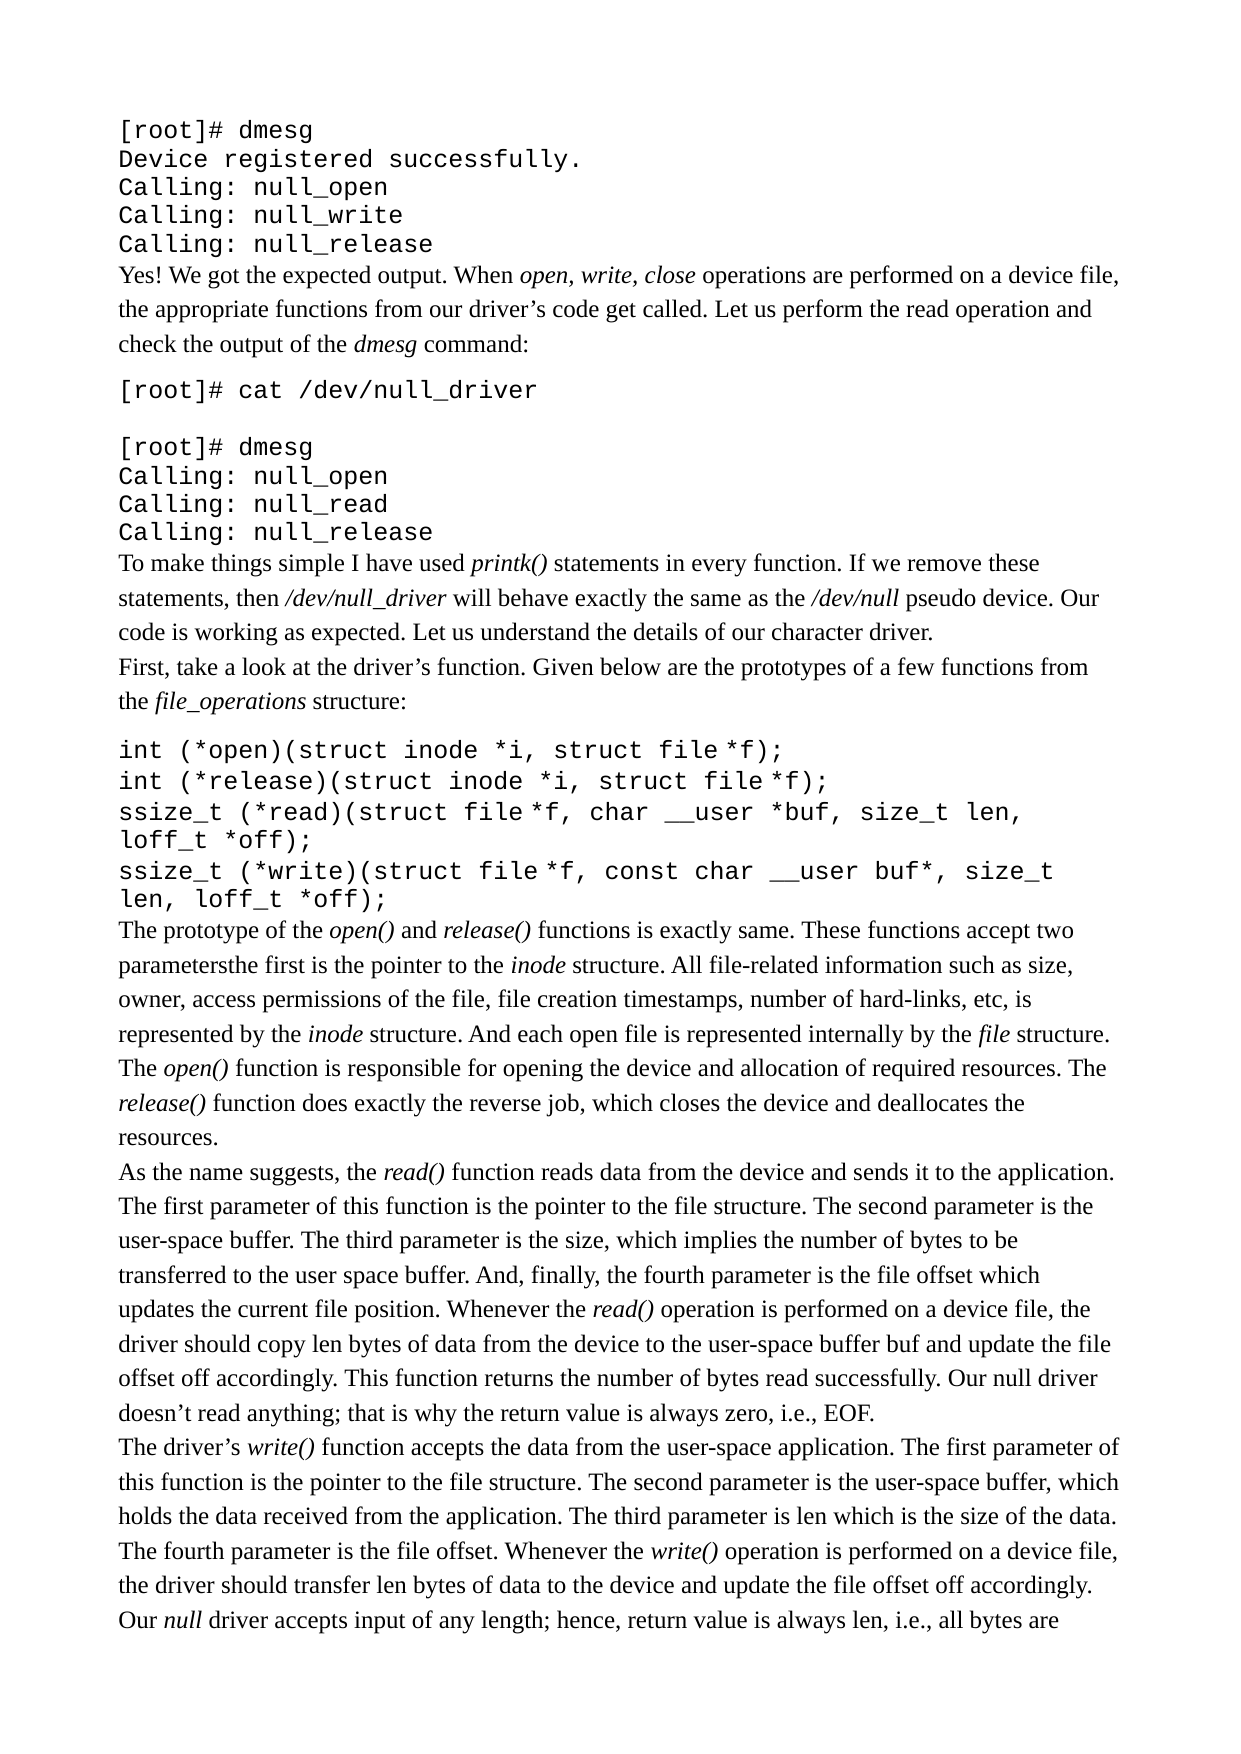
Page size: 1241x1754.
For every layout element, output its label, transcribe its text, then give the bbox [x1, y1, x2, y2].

table_header [root]# cat /dev/null_driver [root]# dmesg Calling: null_open Calling: null_read Calling: null_release [118, 378, 546, 548]
text To make things simple I have used printk() statements in every function. If we remove these statements, then /dev/null_driver will behave exactly the same as the /dev/null pseudo device. Our code is working as expected. Let us understand the details of our character driver. First, take a look at the driver’s function. Given below are the prototypes of a few functions from the file_operations structure: [118, 548, 1122, 715]
text Yes! We got the expected output. When open, write, close operations are performed on a device file, the appropriate functions from our driver’s code get called. Let us perform the read operation and check the output of the dmesg command: [118, 260, 1122, 357]
text The prototype of the open() and release() functions is exactly same. These functions accept two parametersthe first is the pointer to the inode structure. All file-related information such as size, owner, access permissions of the file, file creation timestamps, number of hard-links, etc, is represented by the inode structure. And each open file is represented internally by the file structure. The open() function is responsible for opening the device and allocation of required resources. The release() function does exactly the reverse job, which closes the device and deallocates the resources. As the name suggests, the read() function reads data from the device and sends it to the application. The first parameter of this function is the pointer to the file structure. The second parameter is the user-space buffer. The third parameter is the size, which implies the number of bytes to be transferred to the user space buffer. And, finally, the fourth parameter is the file offset which updates the current file position. Whenever the read() operation is performed on a device file, the driver should copy len bytes of data from the device to the user-space buffer buf and update the file offset off accordingly. This function returns the number of bytes read successfully. Our null driver doesn’t read anything; that is why the return value is always zero, i.e., EOF. The driver’s write() function accepts the data from the user-space application. The first parameter of this function is the pointer to the file structure. The second parameter is the user-space buffer, which holds the data received from the application. The third parameter is len which is the size of the data. The fourth parameter is the file offset. Whenever the write() operation is performed on a device file, the driver should transfer len bytes of data to the device and update the file offset off accordingly. Our null driver accepts input of any length; hence, return value is always len, i.e., all bytes are [118, 915, 1122, 1633]
table_header int (*open)(struct inode *i, struct file *f); int (*release)(struct inode *i, struct file *f); ssize_t (*read)(struct file *f, char __user *buf, size_t len, loff_t *off); ssize_t (*write)(struct file *f, const char __user buf*, size_t len, loff_t *off); [118, 735, 1122, 915]
table_header [root]# dmesg Device registered successfully. Calling: null_open Calling: null_write Calling: null_release [118, 118, 712, 260]
